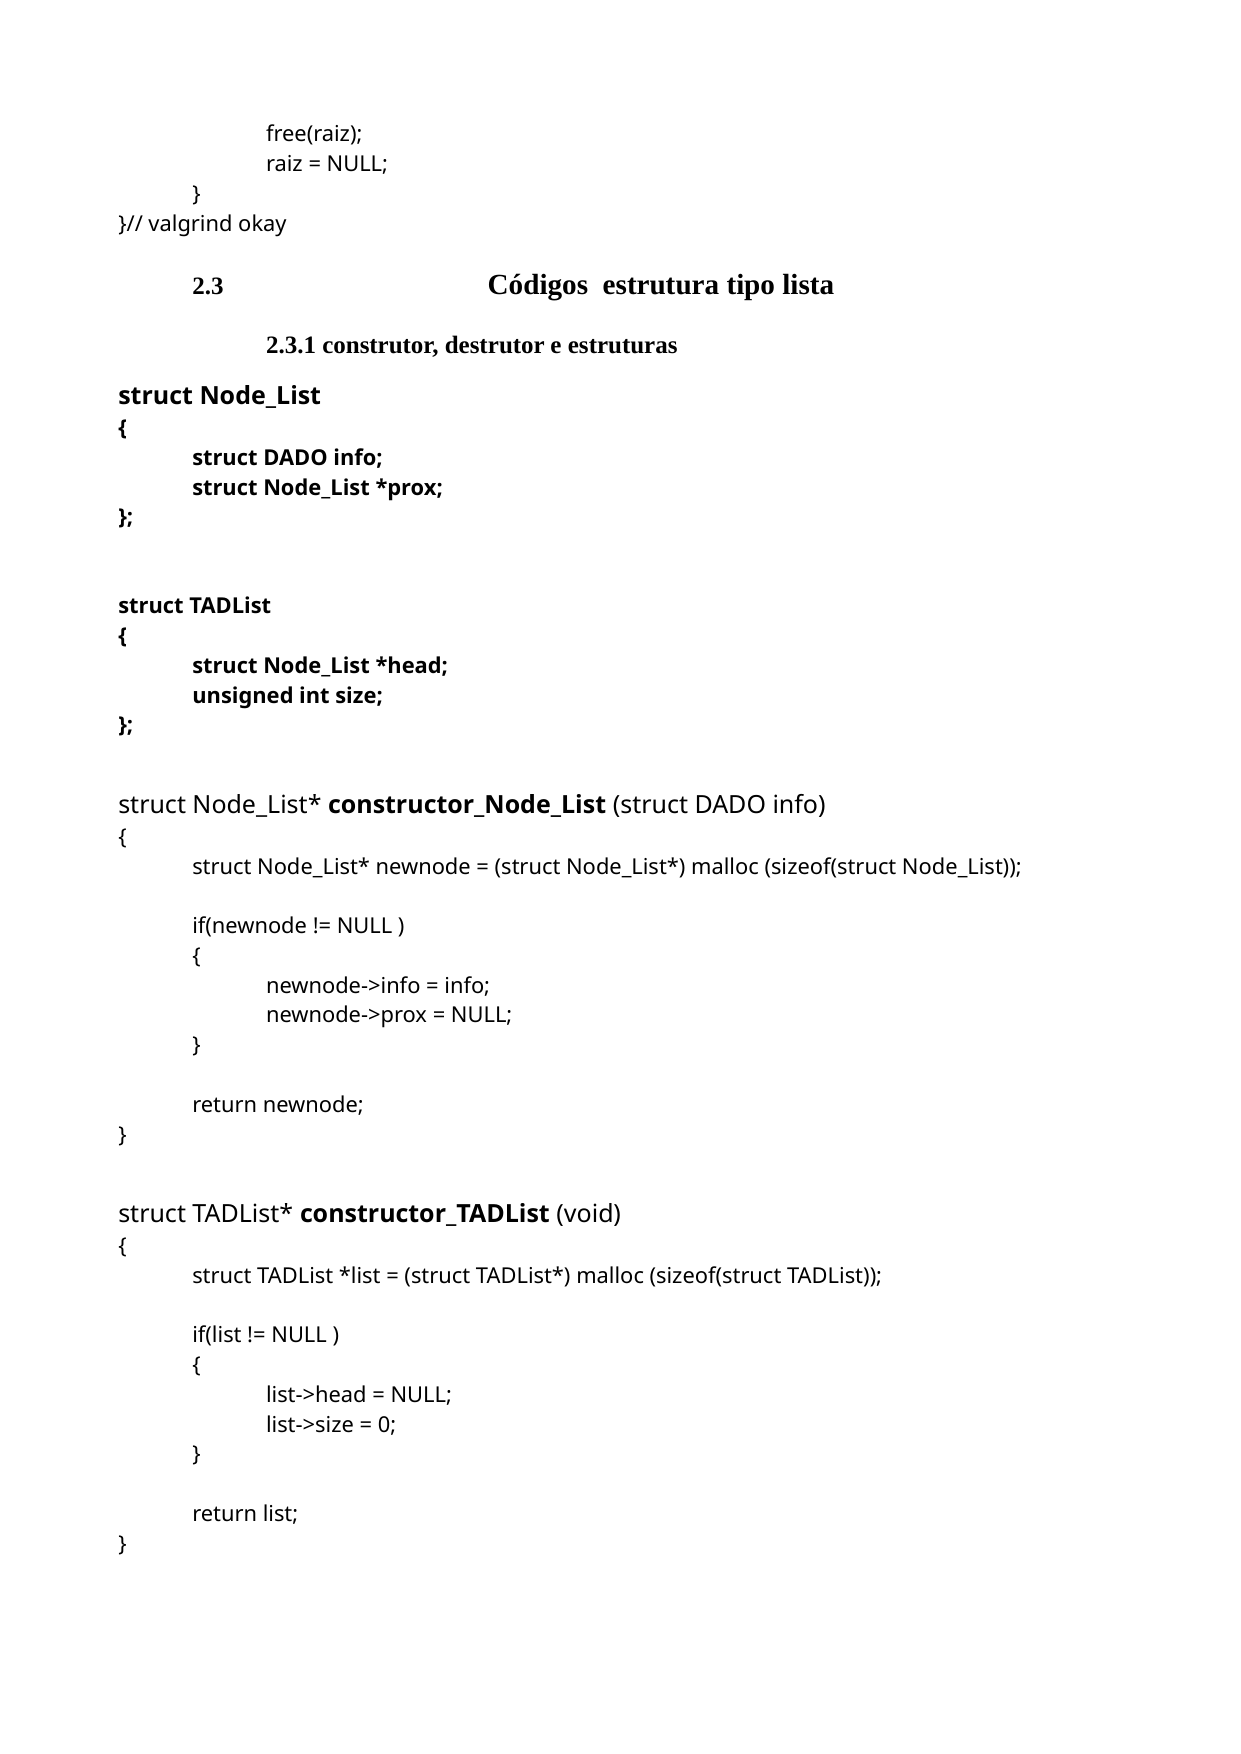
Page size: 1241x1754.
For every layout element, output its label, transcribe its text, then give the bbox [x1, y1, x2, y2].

text free(raiz); [118, 118, 1122, 148]
text 2.3 Códigos estrutura tipo lista [118, 267, 1122, 301]
text struct Node_List *prox; [118, 471, 1122, 501]
text { [118, 412, 1122, 442]
text return newnode; [118, 1089, 1122, 1118]
text newnode->prox = NULL; [118, 999, 1122, 1029]
text 2.3.1 construtor, destrutor e estruturas [118, 330, 1122, 359]
text { [118, 620, 1122, 650]
text struct Node_List* newnode = (struct Node_List*) malloc (sizeof(struct Node_List)); [118, 851, 1122, 880]
text raiz = NULL; [118, 148, 1122, 178]
text { [118, 940, 1122, 970]
text struct Node_List [118, 378, 1122, 412]
text }; [118, 709, 1122, 739]
text list->size = 0; [118, 1409, 1122, 1438]
text }// valgrind okay [118, 207, 1122, 237]
text list->head = NULL; [118, 1379, 1122, 1409]
text { [118, 1230, 1122, 1260]
text return list; [118, 1498, 1122, 1528]
text struct TADList *list = (struct TADList*) malloc (sizeof(struct TADList)); [118, 1260, 1122, 1289]
text if(newnode != NULL ) [118, 910, 1122, 940]
text }; [118, 501, 1122, 531]
text } [118, 178, 1122, 207]
text struct TADList [118, 590, 1122, 620]
text if(list != NULL ) [118, 1319, 1122, 1349]
text struct TADList* constructor_TADList (void) [118, 1196, 1122, 1230]
text struct Node_List* constructor_Node_List (struct DADO info) [118, 787, 1122, 821]
text struct DADO info; [118, 442, 1122, 471]
text unsigned int size; [118, 679, 1122, 709]
text } [118, 1029, 1122, 1059]
text newnode->info = info; [118, 970, 1122, 999]
text struct Node_List *head; [118, 650, 1122, 679]
text { [118, 821, 1122, 851]
text } [118, 1118, 1122, 1148]
text { [118, 1349, 1122, 1379]
text } [118, 1528, 1122, 1557]
text } [118, 1438, 1122, 1468]
